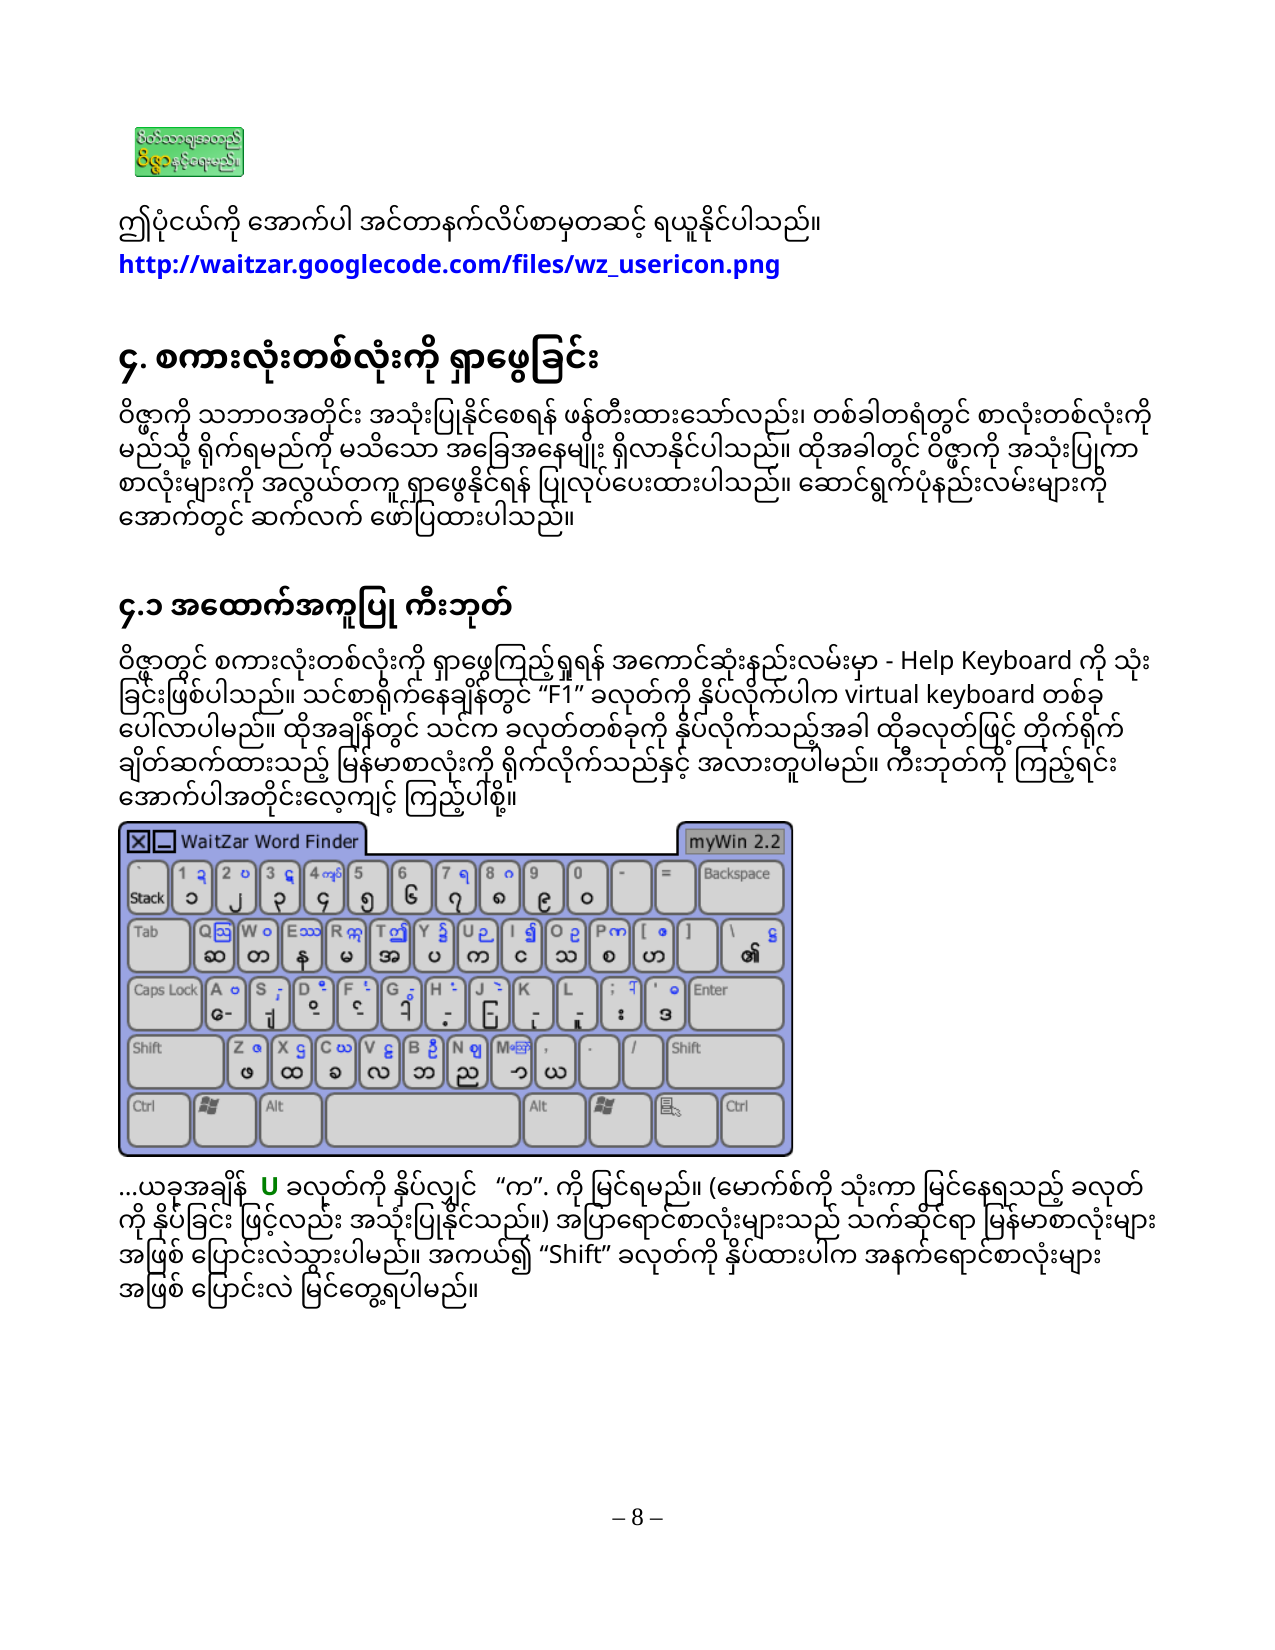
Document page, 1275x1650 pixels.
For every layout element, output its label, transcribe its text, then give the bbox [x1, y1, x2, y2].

picture [134, 127, 244, 177]
text http://waitzar.googlecode.com/files/wz_usericon.png [118, 246, 1157, 281]
text ဝိဇ္ဖာတွင် စကားလုံးတစ်လုံးကို ရှာဖွေကြည့်ရှုရန် အကောင်ဆုံးနည်းလမ်းမှာ - Help Keyboard ကို သုံးခြင်းဖြစ်ပါသည်။ သင်စာရိုက်နေချိန်တွင် “F1” ခလုတ်ကို နှိပ်လိုက်ပါက virtual keyboard တစ်ခုပေါ်လာပါမည်။ ထိုအချိန်တွင် သင်က ခလုတ်တစ်ခုကို နှိပ်လိုက်သည့်အခါ ထိုခလုတ်ဖြင့် တိုက်ရိုက်ချိတ်ဆက်ထားသည့် မြန်မာစာလုံးကို ရိုက်လိုက်သည်နှင့် အလားတူပါမည်။ ကီးဘုတ်ကို ကြည့်ရင်း အောက်ပါအတိုင်းလေ့ကျင့် ကြည့်ပါစို့။ [118, 642, 1157, 813]
text …ယခုအချိန် U ခလုတ်ကို နှိပ်လျှင် “က”. ကို မြင်ရမည်။ (မောက်စ်ကို သုံးကာ မြင်နေရသည့် ခလုတ်ကို နှိပ်ခြင်း ဖြင့်လည်း အသုံးပြုနိုင်သည်။) အပြာရောင်စာလုံးများသည် သက်ဆိုင်ရာ မြန်မာစာလုံးများ အဖြစ် ပြောင်းလဲသွားပါမည်။ အကယ်၍ “Shift” ခလုတ်ကို နှိပ်ထားပါက အနက်ရောင်စာလုံးများ အဖြစ် ပြောင်းလဲ မြင်တွေ့ရပါမည်။ [118, 822, 1157, 1304]
subtitle ၄.၁ အထောက်အကူပြု ကီးဘုတ် [118, 585, 1157, 624]
picture [118, 821, 794, 1157]
text ဝိဇ္ဖာကို သဘာဝအတိုင်း အသုံးပြုနိုင်စေရန် ဖန်တီးထားသော်လည်း၊ တစ်ခါတရံတွင် စာလုံးတစ်လုံးကို မည်သို့ ရိုက်ရမည်ကို မသိသော အခြေအနေမျိုး ရှိလာနိုင်ပါသည်။ ထိုအခါတွင် ဝိဇ္ဖာကို အသုံးပြုကာ စာလုံးများကို အလွယ်တကူ ရှာဖွေနိုင်ရန် ပြုလုပ်ပေးထားပါသည်။ ဆောင်ရွက်ပုံနည်းလမ်းများကို အောက်တွင် ဆက်လက် ဖော်ပြထားပါသည်။ [118, 396, 1157, 533]
text ဤပုံငယ်ကို အောက်ပါ အင်တာနက်လိပ်စာမှတဆင့် ရယူနိုင်ပါသည်။ [118, 203, 1157, 237]
subtitle ၄. စကားလုံးတစ်လုံးကို ရှာဖွေခြင်း [118, 332, 1157, 378]
